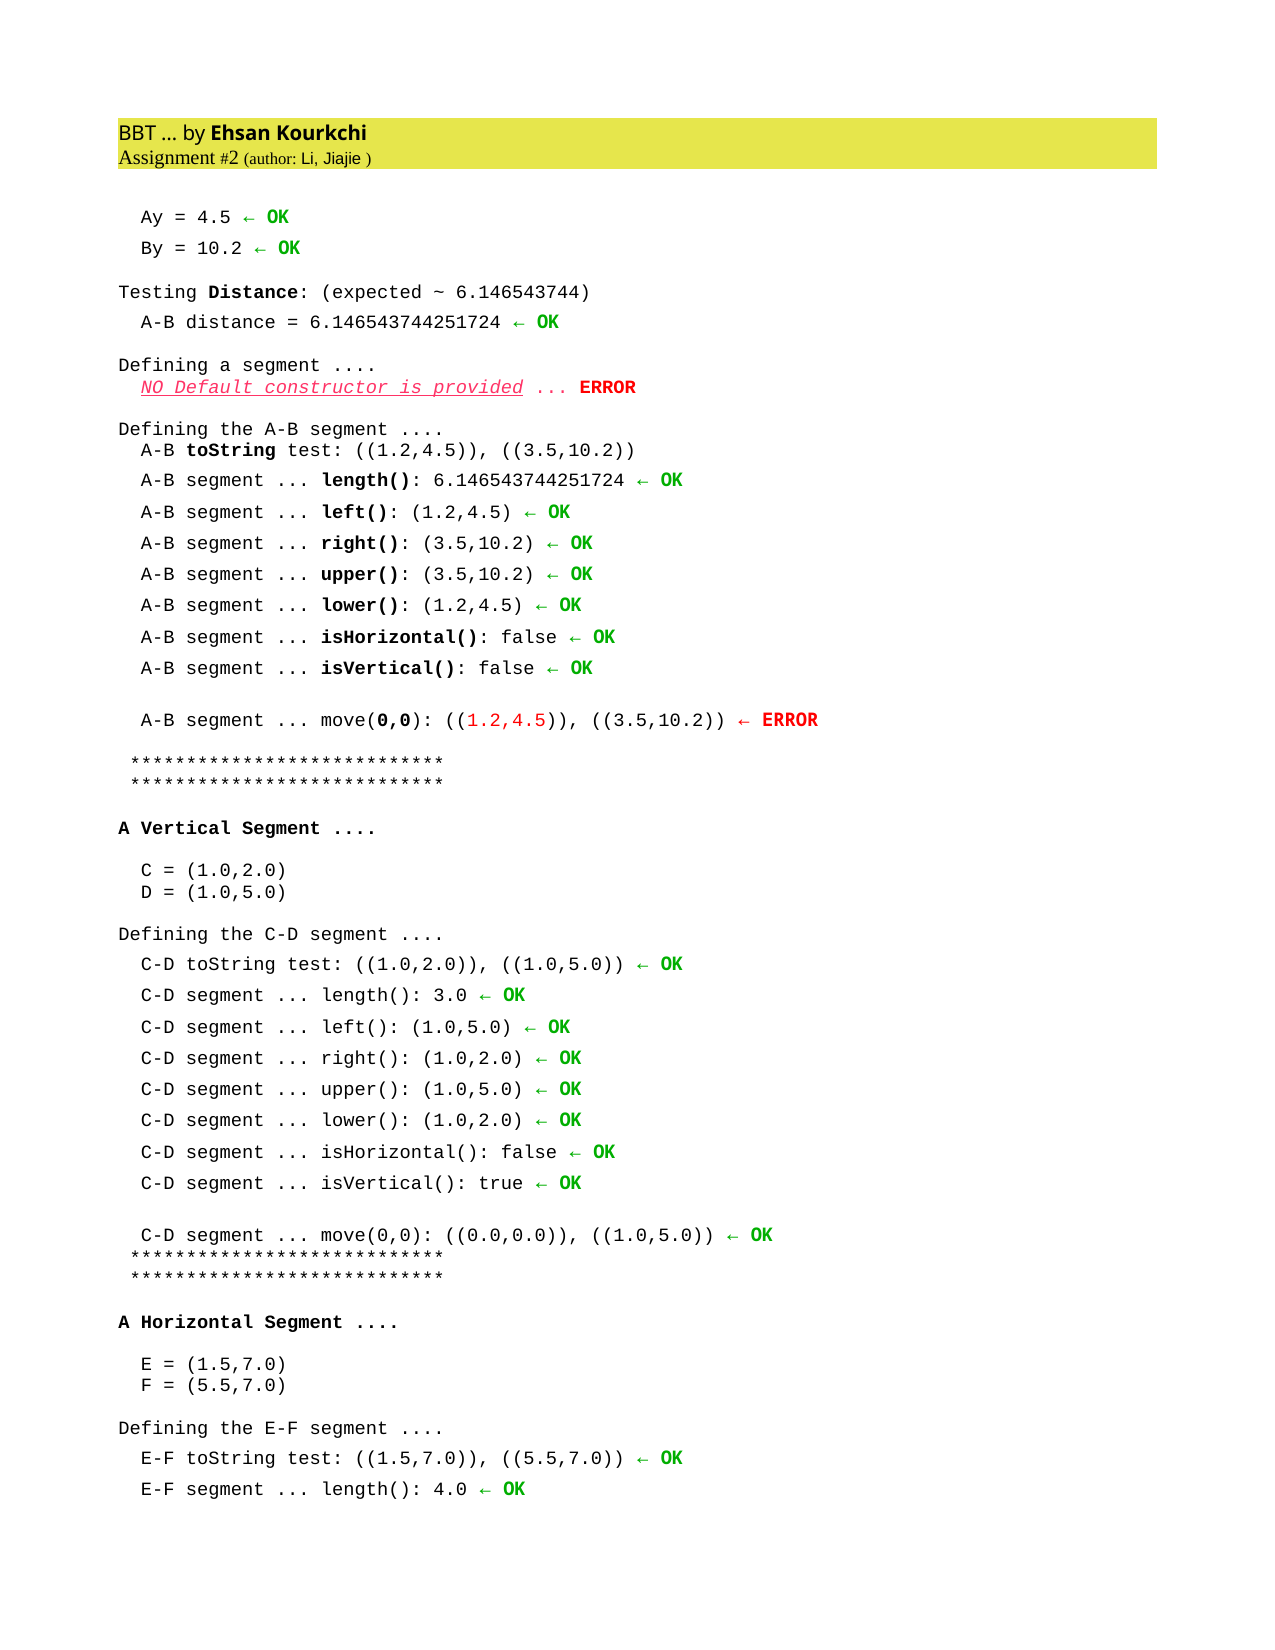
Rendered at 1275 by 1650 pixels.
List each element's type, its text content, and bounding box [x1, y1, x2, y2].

text **************************** [118, 1270, 1157, 1291]
text A-B toString test: ((1.2,4.5)), ((3.5,10.2)) [118, 441, 1157, 462]
text **************************** [118, 1249, 1157, 1270]
text C-D segment ... lower(): (1.0,2.0) ← OK [118, 1102, 1157, 1134]
text Defining the C-D segment .... [118, 925, 1157, 946]
text C-D toString test: ((1.0,2.0)), ((1.0,5.0)) ← OK [118, 946, 1157, 977]
text NO Default constructor is provided ... ERROR [118, 377, 1157, 399]
text A-B segment ... isHorizontal(): false ← OK [118, 619, 1157, 650]
text A-B segment ... upper(): (3.5,10.2) ← OK [118, 556, 1157, 587]
text C-D segment ... move(0,0): ((0.0,0.0)), ((1.0,5.0)) ← OK [118, 1217, 1157, 1249]
text **************************** [118, 755, 1157, 776]
text A-B segment ... move(0,0): ((1.2,4.5)), ((3.5,10.2)) ← ERROR [118, 702, 1157, 734]
text C-D segment ... right(): (1.0,2.0) ← OK [118, 1040, 1157, 1071]
text C-D segment ... isHorizontal(): false ← OK [118, 1134, 1157, 1165]
text A-B segment ... lower(): (1.2,4.5) ← OK [118, 587, 1157, 619]
text A Vertical Segment .... [118, 819, 1157, 840]
text C = (1.0,2.0) [118, 861, 1157, 882]
text **************************** [118, 776, 1157, 797]
text Ay = 4.5 ← OK [118, 199, 1157, 230]
text E-F toString test: ((1.5,7.0)), ((5.5,7.0)) ← OK [118, 1440, 1157, 1471]
text A-B distance = 6.146543744251724 ← OK [118, 304, 1157, 335]
text F = (5.5,7.0) [118, 1376, 1157, 1397]
text Defining a segment .... [118, 356, 1157, 377]
text C-D segment ... isVertical(): true ← OK [118, 1165, 1157, 1196]
text A-B segment ... isVertical(): false ← OK [118, 650, 1157, 681]
text Defining the E-F segment .... [118, 1419, 1157, 1440]
text C-D segment ... left(): (1.0,5.0) ← OK [118, 1009, 1157, 1040]
text A-B segment ... left(): (1.2,4.5) ← OK [118, 494, 1157, 525]
text A-B segment ... right(): (3.5,10.2) ← OK [118, 525, 1157, 556]
text A-B segment ... length(): 6.146543744251724 ← OK [118, 462, 1157, 494]
text C-D segment ... upper(): (1.0,5.0) ← OK [118, 1071, 1157, 1102]
text E-F segment ... length(): 4.0 ← OK [118, 1471, 1157, 1502]
text By = 10.2 ← OK [118, 230, 1157, 261]
text Defining the A-B segment .... [118, 420, 1157, 441]
text C-D segment ... length(): 3.0 ← OK [118, 977, 1157, 1009]
text A Horizontal Segment .... [118, 1312, 1157, 1334]
text E = (1.5,7.0) [118, 1355, 1157, 1376]
text D = (1.0,5.0) [118, 882, 1157, 904]
text Testing Distance: (expected ~ 6.146543744) [118, 282, 1157, 304]
